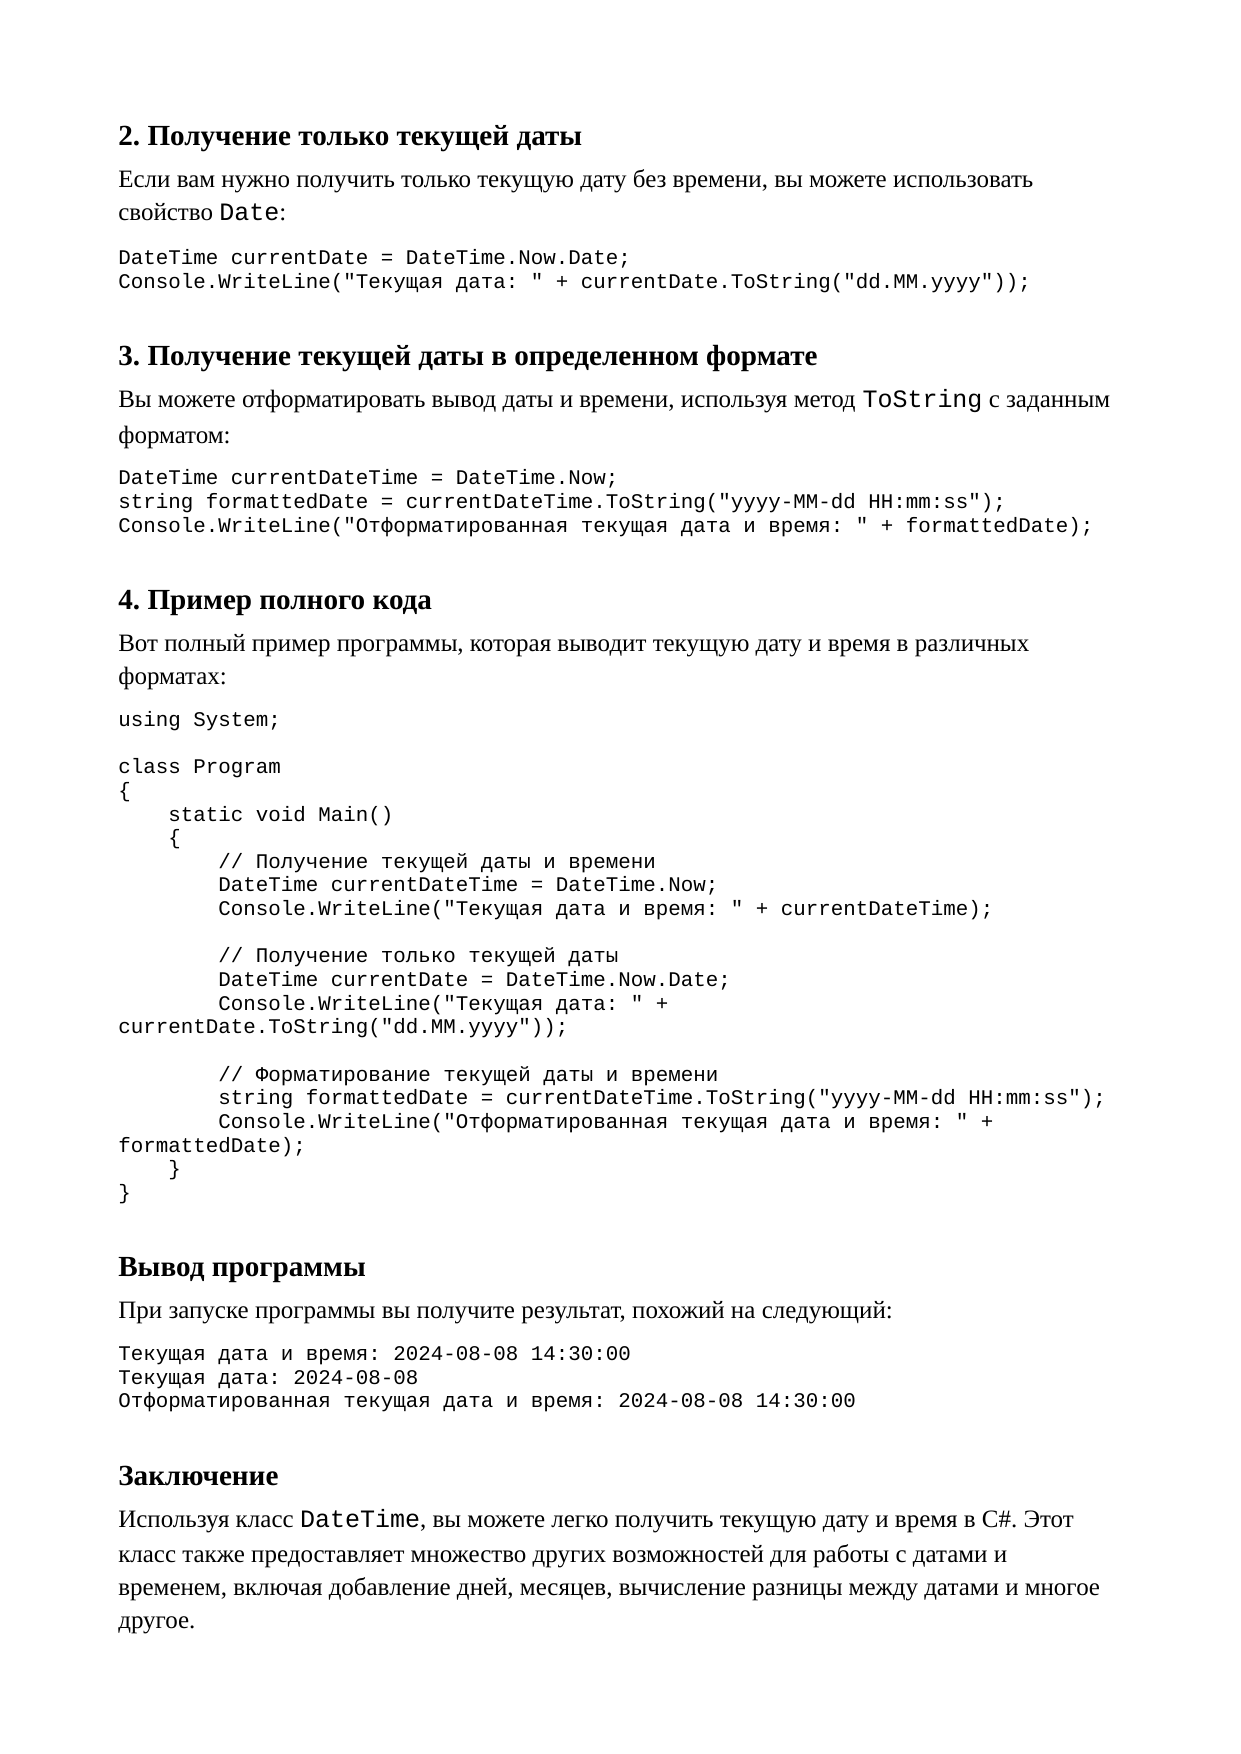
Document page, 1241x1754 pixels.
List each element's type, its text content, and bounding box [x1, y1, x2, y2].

text Console.WriteLine("Текущая дата: " + currentDate.ToString("dd.MM.yyyy")); [118, 271, 1122, 294]
text Используя класс DateTime, вы можете легко получить текущую дату и время в C#. Этот класс также предоставляет множество других возможностей для работы с датами и временем, включая добавление дней, месяцев, вычисление разницы между датами и многое другое. [118, 1504, 1122, 1634]
text { [118, 827, 1122, 851]
text } [118, 1158, 1122, 1182]
text Console.WriteLine("Текущая дата: " + currentDate.ToString("dd.MM.yyyy")); [118, 993, 1122, 1040]
text // Получение только текущей даты [118, 945, 1122, 969]
text } [118, 1182, 1122, 1206]
text DateTime currentDate = DateTime.Now.Date; [118, 969, 1122, 993]
subtitle 2. Получение только текущей даты [118, 118, 1122, 152]
text Текущая дата: 2024-08-08 [118, 1367, 1122, 1391]
text // Форматирование текущей даты и времени [118, 1064, 1122, 1087]
subtitle 4. Пример полного кода [118, 582, 1122, 616]
subtitle Вывод программы [118, 1249, 1122, 1283]
text Вы можете отформатировать вывод даты и времени, используя метод ToString с заданным форматом: [118, 384, 1122, 448]
subtitle 3. Получение текущей даты в определенном формате [118, 338, 1122, 372]
text Вот полный пример программы, которая выводит текущую дату и время в различных форматах: [118, 628, 1122, 690]
text При запуске программы вы получите результат, похожий на следующий: [118, 1296, 1122, 1324]
subtitle Заключение [118, 1458, 1122, 1492]
text class Program [118, 756, 1122, 780]
text DateTime currentDateTime = DateTime.Now; [118, 467, 1122, 491]
text Console.WriteLine("Текущая дата и время: " + currentDateTime); [118, 898, 1122, 922]
text // Получение текущей даты и времени [118, 851, 1122, 874]
text Текущая дата и время: 2024-08-08 14:30:00 [118, 1343, 1122, 1367]
text { [118, 780, 1122, 803]
text Console.WriteLine("Отформатированная текущая дата и время: " + formattedDate); [118, 1111, 1122, 1158]
text static void Main() [118, 803, 1122, 827]
text using System; [118, 709, 1122, 733]
text Console.WriteLine("Отформатированная текущая дата и время: " + formattedDate); [118, 514, 1122, 538]
text Если вам нужно получить только текущую дату без времени, вы можете использовать свойство Date: [118, 164, 1122, 228]
text DateTime currentDate = DateTime.Now.Date; [118, 247, 1122, 271]
text string formattedDate = currentDateTime.ToString("yyyy-MM-dd HH:mm:ss"); [118, 491, 1122, 514]
text string formattedDate = currentDateTime.ToString("yyyy-MM-dd HH:mm:ss"); [118, 1087, 1122, 1111]
text Отформатированная текущая дата и время: 2024-08-08 14:30:00 [118, 1391, 1122, 1414]
text DateTime currentDateTime = DateTime.Now; [118, 874, 1122, 898]
